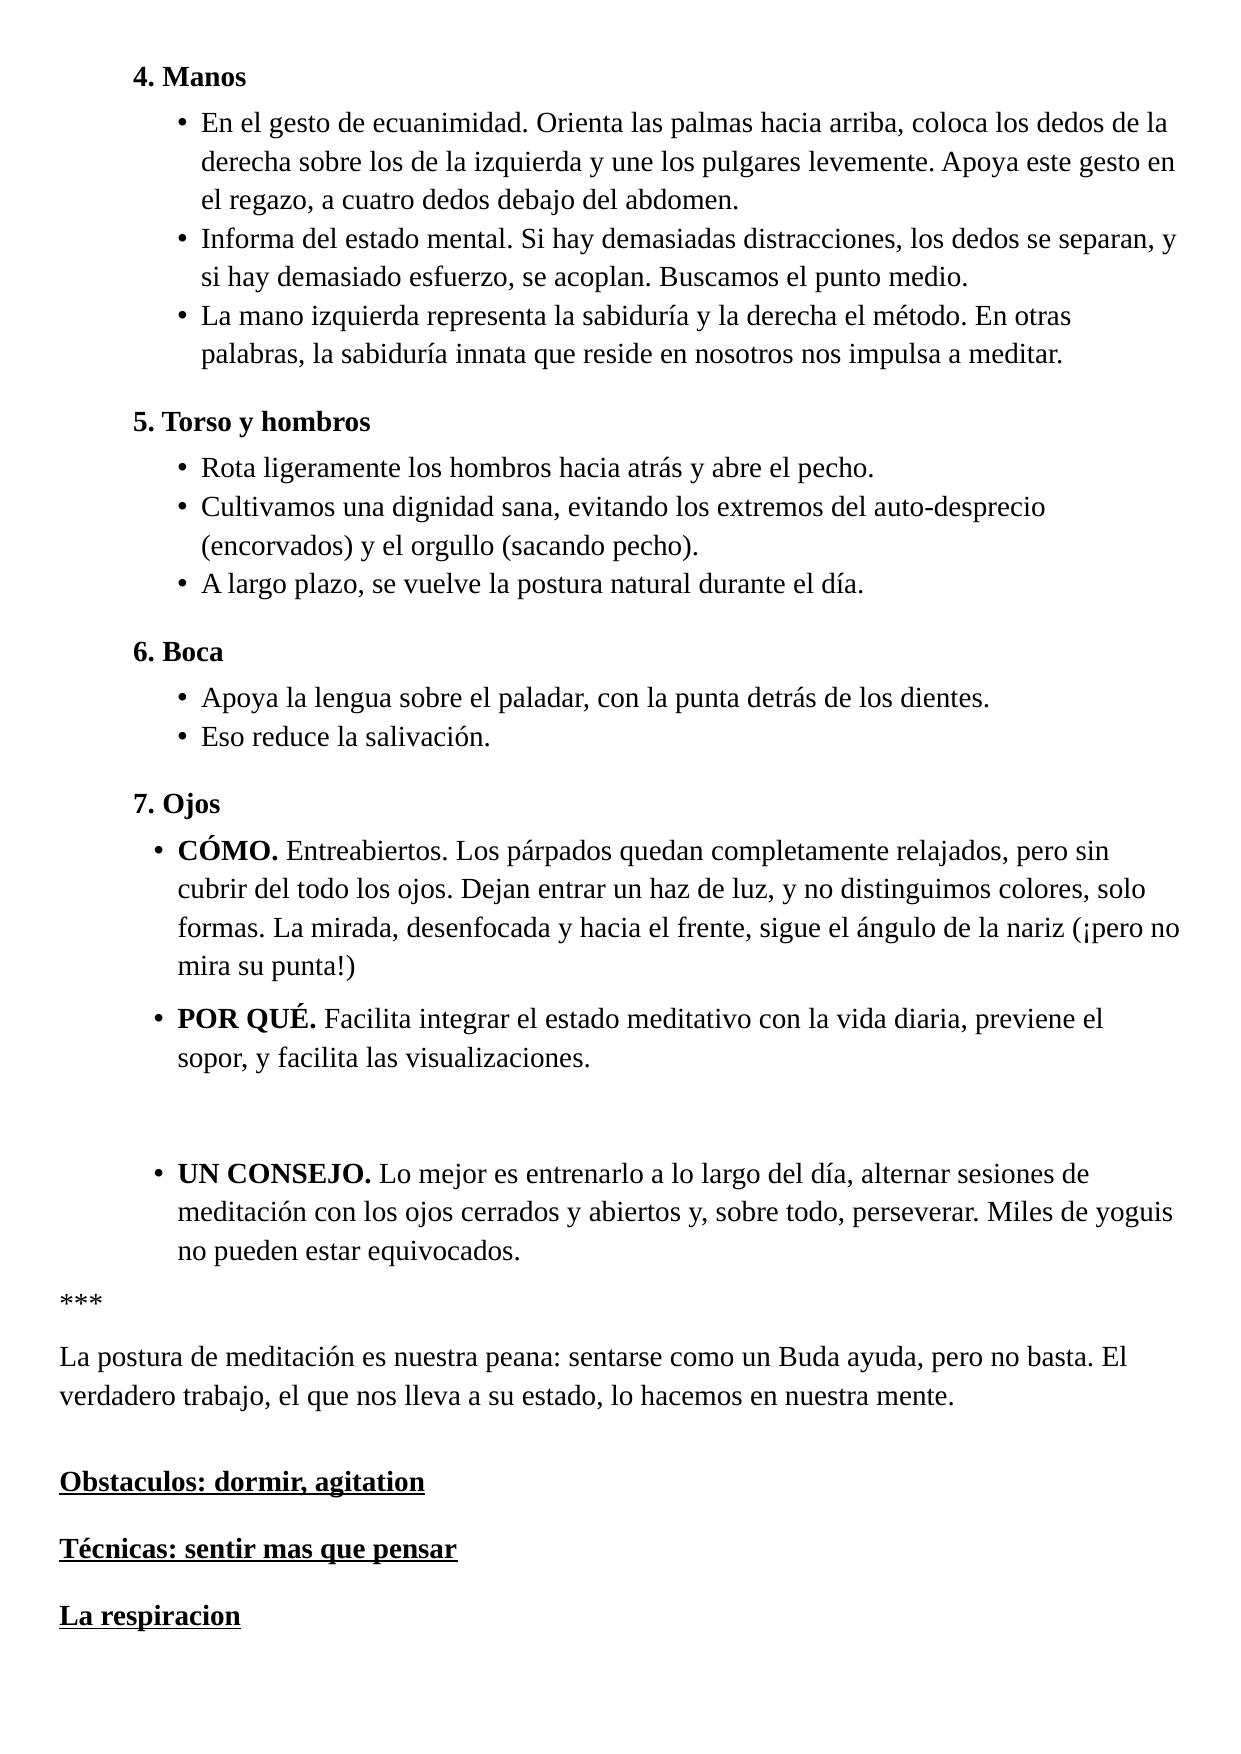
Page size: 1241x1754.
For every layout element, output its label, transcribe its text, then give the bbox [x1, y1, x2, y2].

list Cultivamos una dignidad sana, evitando los extremos del auto-desprecio (encorvados) y el orgullo (sacando pecho). [177, 489, 1181, 561]
list Eso reduce la salivación. [177, 719, 1181, 752]
subtitle 4. Manos [59, 59, 1181, 93]
text Técnicas: sentir mas que pensar [59, 1531, 1181, 1565]
list Apoya la lengua sobre el paladar, con la punta detrás de los dientes. [177, 680, 1181, 714]
list CÓMO. Entreabiertos. Los párpados quedan completamente relajados, pero sin cubrir del todo los ojos. Dejan entrar un haz de luz, y no distinguimos colores, solo formas. La mirada, desenfocada y hacia el frente, sigue el ángulo de la nariz (¡pero no mira su punta!) [153, 833, 1181, 982]
list UN CONSEJO. Lo mejor es entrenarlo a lo largo del día, alternar sesiones de meditación con los ojos cerrados y abiertos y, sobre todo, perseverar. Miles de yoguis no pueden estar equivocados. [153, 1156, 1181, 1266]
text La postura de meditación es nuestra peana: sentarse como un Buda ayuda, pero no basta. El verdadero trabajo, el que nos lleva a su estado, lo hacemos en nuestra mente. [59, 1339, 1181, 1411]
list POR QUÉ. Facilita integrar el estado meditativo con la vida diaria, previene el sopor, y facilita las visualizaciones. [153, 1001, 1181, 1074]
list En el gesto de ecuanimidad. Orienta las palmas hacia arriba, coloca los dedos de la derecha sobre los de la izquierda y une los pulgares levemente. Apoya este gesto en el regazo, a cuatro dedos debajo del abdomen. [177, 105, 1181, 216]
list Rota ligeramente los hombros hacia atrás y abre el pecho. [177, 450, 1181, 484]
list La mano izquierda representa la sabiduría y la derecha el método. En otras palabras, la sabiduría innata que reside en nosotros nos impulsa a meditar. [177, 298, 1181, 370]
subtitle 7. Ojos [59, 787, 1181, 820]
text La respiracion [59, 1598, 1181, 1632]
subtitle 5. Torso y hombros [59, 404, 1181, 438]
subtitle 6. Boca [59, 634, 1181, 668]
text *** [59, 1286, 1181, 1319]
text Obstaculos: dormir, agitation [59, 1464, 1181, 1498]
list Informa del estado mental. Si hay demasiadas distracciones, los dedos se separan, y si hay demasiado esfuerzo, se acoplan. Buscamos el punto medio. [177, 221, 1181, 293]
list A largo plazo, se vuelve la postura natural durante el día. [177, 566, 1181, 600]
